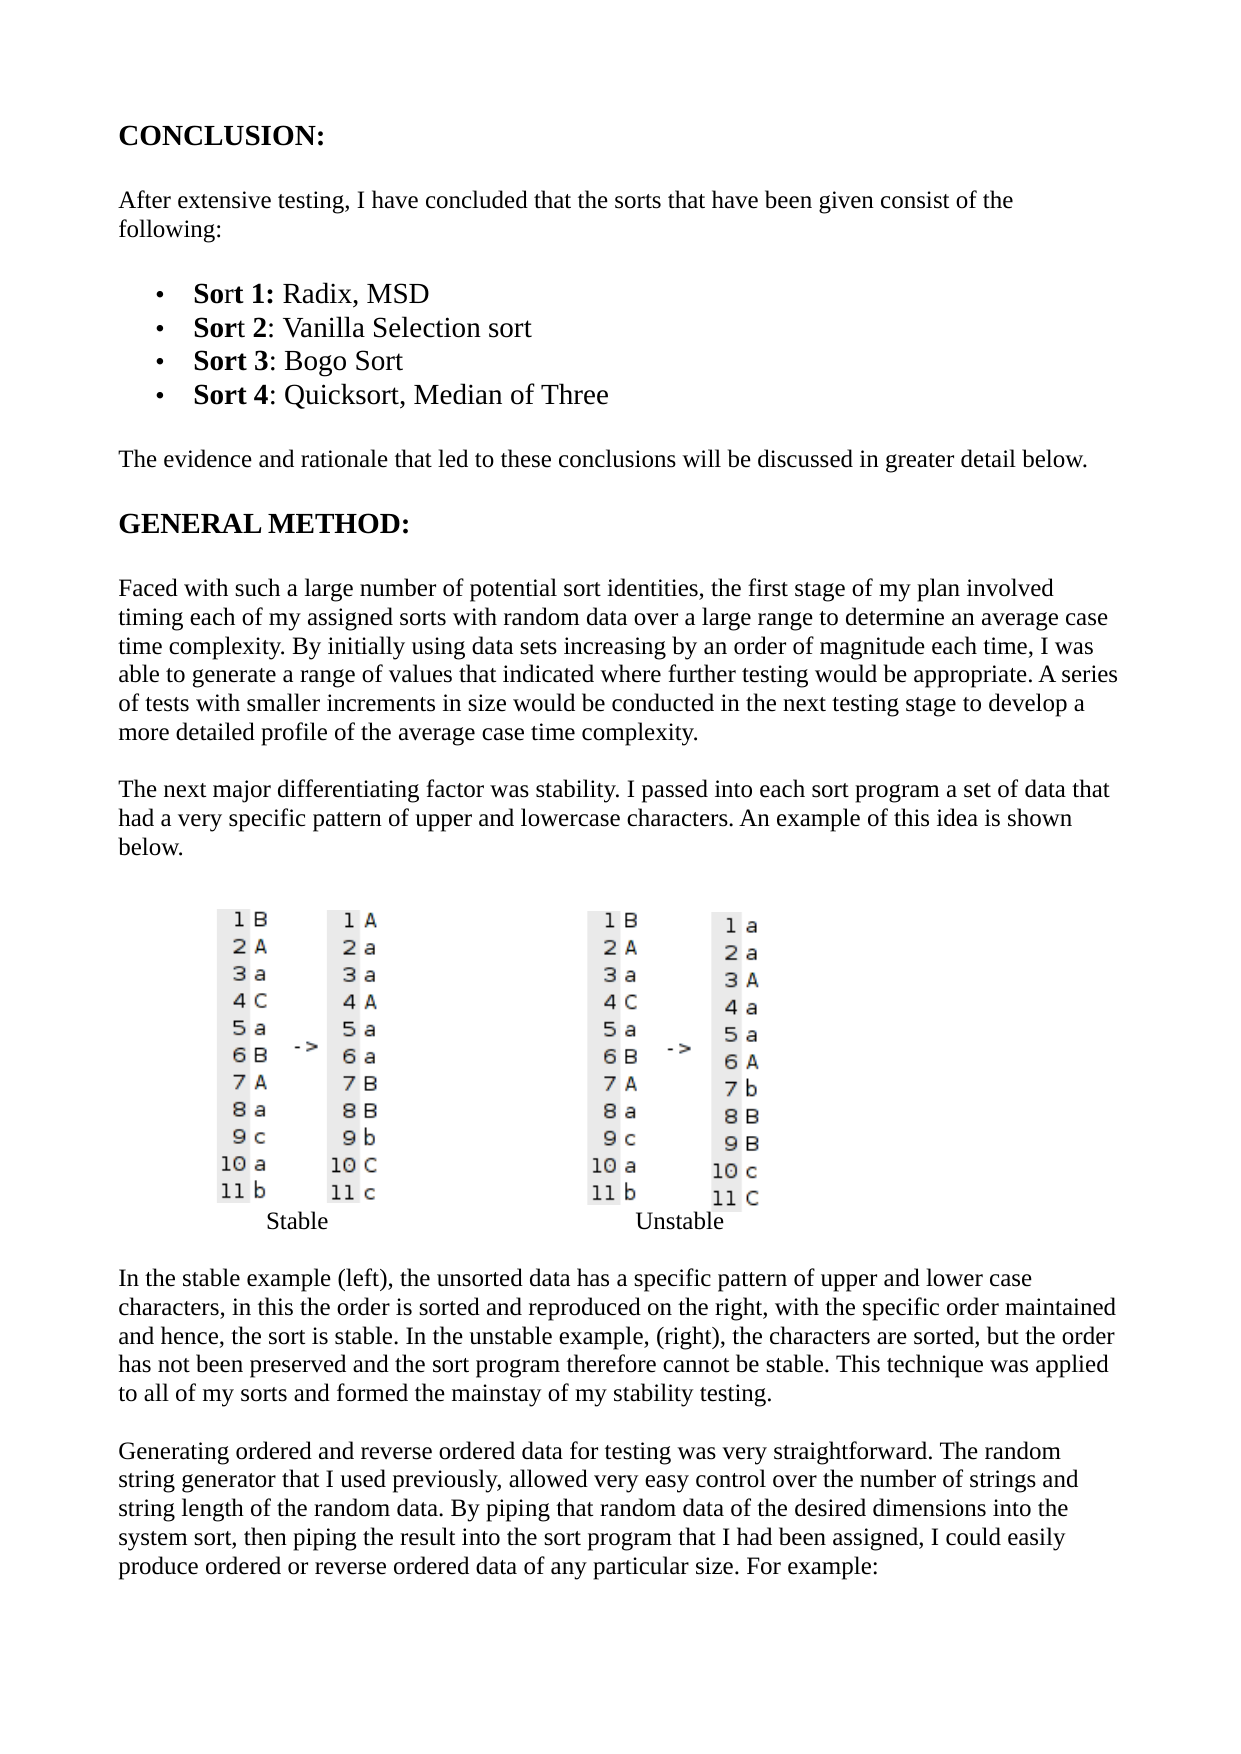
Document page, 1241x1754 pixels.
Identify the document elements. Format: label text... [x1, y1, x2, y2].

picture [216, 909, 393, 1203]
text Generating ordered and reverse ordered data for testing was very straightforward. The random string generator that I used previously, allowed very easy control over the number of strings and string length of the random data. By piping that random data of the desired dimensions into the system sort, then piping the result into the sort program that I had been assigned, I could easily produce ordered or reverse ordered data of any particular size. For example: [118, 1436, 1122, 1579]
text The next major differentiating factor was stability. I passed into each sort program a set of data that had a very specific pattern of upper and lowercase characters. An example of this idea is shown below. [118, 774, 1122, 861]
text Stable Unstable [118, 1206, 1122, 1263]
list Sort 1: Radix, MSD [156, 276, 1122, 310]
text GENERAL METHOD: [118, 506, 1122, 573]
list Sort 3: Bogo Sort [156, 343, 1122, 377]
text After extensive testing, I have concluded that the sorts that have been given consist of the following: [118, 152, 1122, 243]
text The evidence and rationale that led to these conclusions will be discussed in greater detail below. [118, 444, 1122, 473]
list Sort 4: Quicksort, Median of Three [156, 377, 1122, 410]
text CONCLUSION: [118, 118, 1122, 152]
text Faced with such a large number of potential sort identities, the first stage of my plan involved timing each of my assigned sorts with random data over a large range to determine an average case time complexity. By initially using data sets increasing by an order of magnitude each time, I was able to generate a range of values that indicated where further testing would be appropriate. A series of tests with smaller increments in size would be conducted in the next testing stage to develop a more detailed profile of the average case time complexity. [118, 573, 1122, 746]
text In the stable example (left), the unsorted data has a specific pattern of upper and lower case characters, in this the order is sorted and reproduced on the right, with the specific order maintained and hence, the sort is stable. In the unstable example, (right), the characters are sorted, but the order has not been preserved and the sort program therefore cannot be stable. This technique was applied to all of my sorts and formed the mainstay of my stability testing. [118, 1263, 1122, 1407]
list Sort 2: Vanilla Selection sort [156, 310, 1122, 343]
picture [587, 911, 764, 1212]
